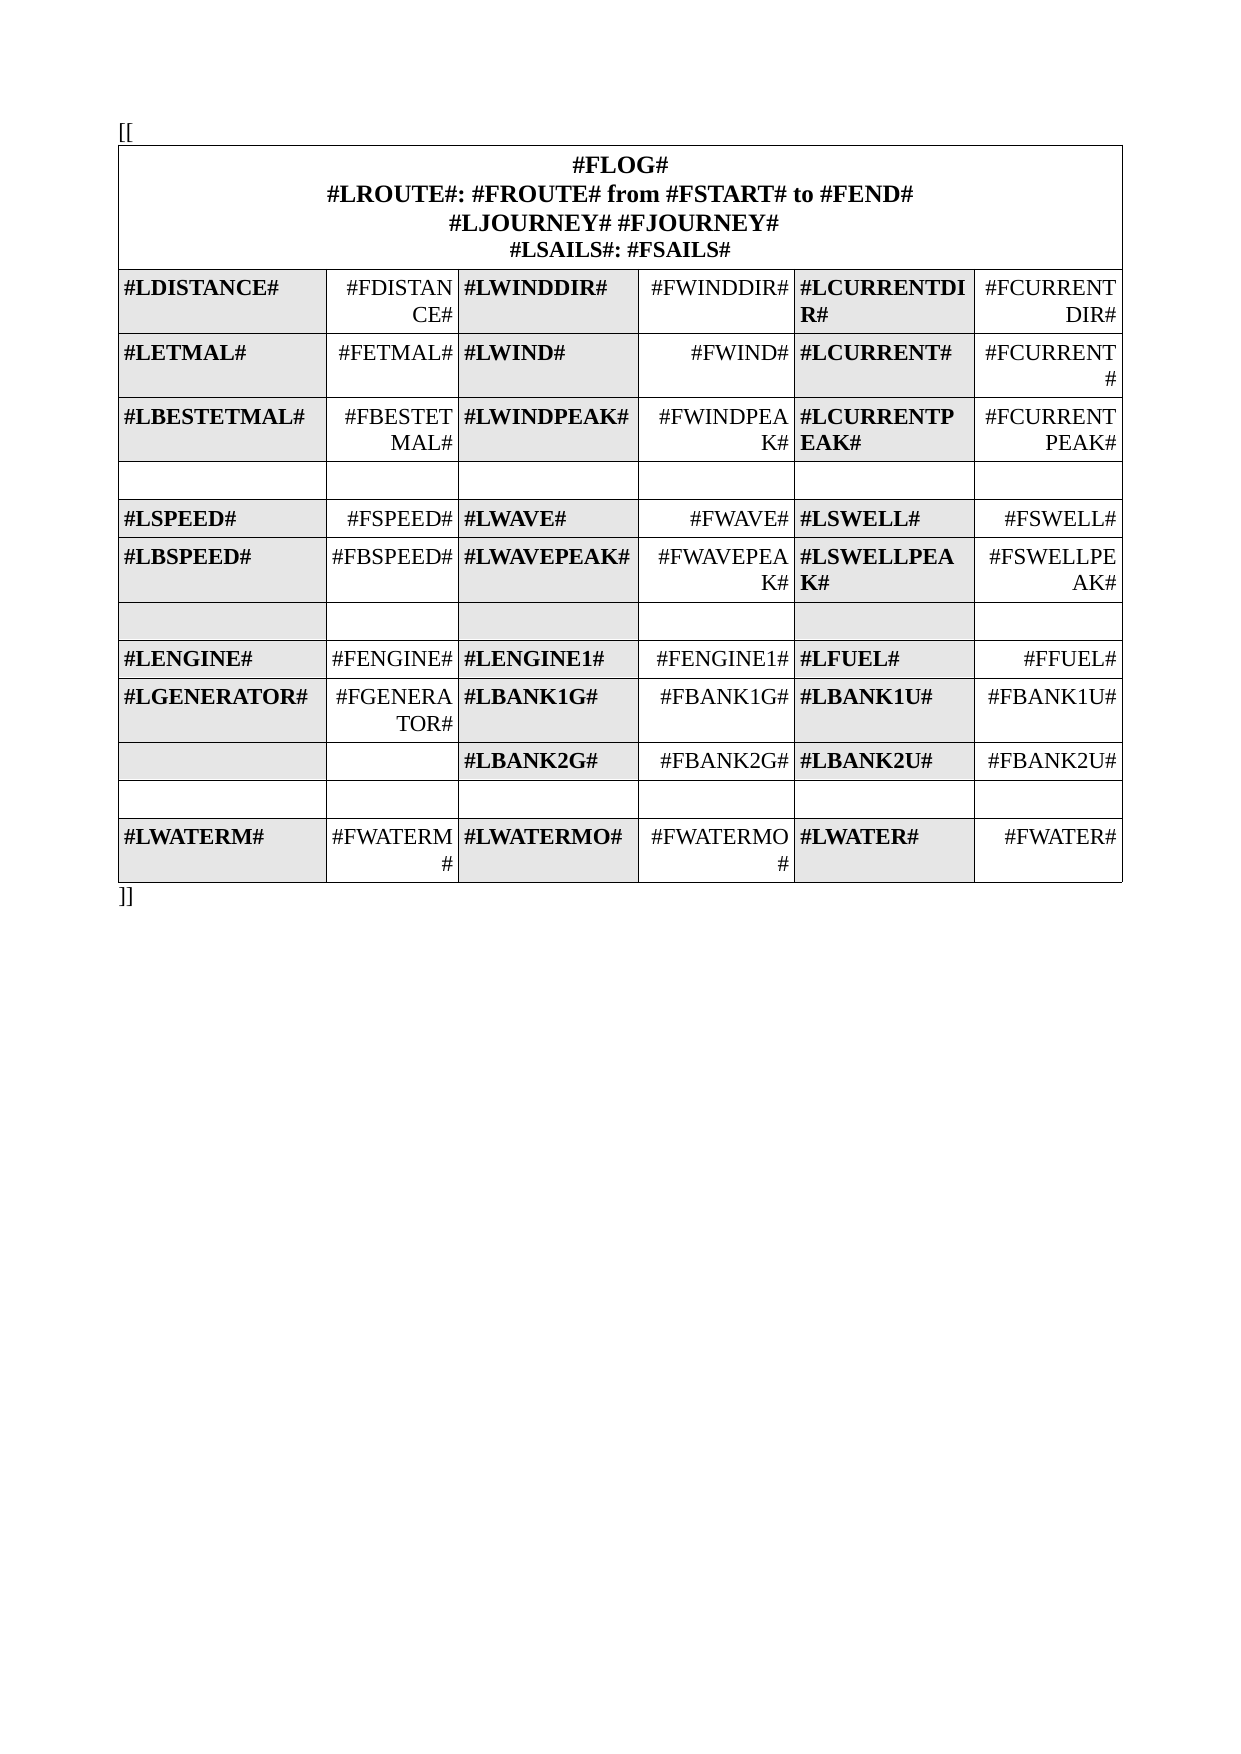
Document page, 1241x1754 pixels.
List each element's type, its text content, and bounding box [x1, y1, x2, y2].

table_cell #FWAVEPEAK# [639, 538, 794, 602]
table_cell [459, 462, 638, 499]
table_cell [795, 462, 974, 499]
table_cell [639, 781, 794, 817]
table_cell [639, 603, 794, 639]
table_cell #FWATERMO# [639, 819, 794, 882]
table_cell [795, 603, 974, 639]
table_cell #LBESTETMAL# [119, 398, 326, 461]
table_cell #FCURRENT# [975, 334, 1122, 397]
table_cell [975, 781, 1122, 817]
table_cell #LWINDDIR# [459, 270, 638, 333]
table_cell #LWATERMO# [459, 819, 638, 882]
table_cell #FBESTETMAL# [327, 398, 458, 461]
table_cell [119, 462, 326, 499]
table_cell [119, 781, 326, 817]
table_cell #FWIND# [639, 334, 794, 397]
table_cell #LCURRENTDIR# [795, 270, 974, 333]
table_cell #FCURRENTPEAK# [975, 398, 1122, 461]
table_cell #LBANK1G# [459, 679, 638, 742]
text ]] [118, 883, 1122, 908]
table_cell #LBANK1U# [795, 679, 974, 742]
table_cell #FWATER# [975, 819, 1122, 882]
table_cell [459, 603, 638, 639]
table_cell #FFUEL# [975, 641, 1122, 677]
table_cell [119, 603, 326, 639]
table_cell #FBANK2U# [975, 743, 1122, 779]
table_cell #LENGINE# [119, 641, 326, 677]
table_cell #FSWELL# [975, 500, 1122, 537]
table_cell #LENGINE1# [459, 641, 638, 677]
table_cell #LFUEL# [795, 641, 974, 677]
table_header #FLOG# #LROUTE#: #FROUTE# from #FSTART# to #FEND# #LJOURNEY# #FJOURNEY# #LSAILS#: #FSAILS# [119, 146, 1122, 269]
table_cell [975, 603, 1122, 639]
table_cell #LSWELLPEAK# [795, 538, 974, 602]
table_cell #LWIND# [459, 334, 638, 397]
table_cell #LWINDPEAK# [459, 398, 638, 461]
table_cell #FSWELLPEAK# [975, 538, 1122, 602]
table_cell #FDISTANCE# [327, 270, 458, 333]
table_cell #LSPEED# [119, 500, 326, 537]
table_cell [639, 462, 794, 499]
table_cell #FBANK2G# [639, 743, 794, 779]
table_cell #LSWELL# [795, 500, 974, 537]
table_cell #LGENERATOR# [119, 679, 326, 742]
table_cell #FSPEED# [327, 500, 458, 537]
table_cell #FGENERATOR# [327, 679, 458, 742]
table_cell #LCURRENT# [795, 334, 974, 397]
table_cell #FWINDPEAK# [639, 398, 794, 461]
table_cell #LWAVEPEAK# [459, 538, 638, 602]
table_cell [459, 781, 638, 817]
table_cell #FBANK1U# [975, 679, 1122, 742]
table_cell #LBANK2U# [795, 743, 974, 779]
table_cell #FWATERM# [327, 819, 458, 882]
table_cell [327, 462, 458, 499]
table_cell [327, 603, 458, 639]
table_cell #FWAVE# [639, 500, 794, 537]
table_cell #LDISTANCE# [119, 270, 326, 333]
table_cell [119, 743, 326, 779]
table_cell [795, 781, 974, 817]
table_cell [327, 743, 458, 779]
table_cell #FBSPEED# [327, 538, 458, 602]
table_cell #LWATER# [795, 819, 974, 882]
table_cell #LCURRENTPEAK# [795, 398, 974, 461]
table_cell #LWAVE# [459, 500, 638, 537]
table_cell #LWATERM# [119, 819, 326, 882]
table_cell #LETMAL# [119, 334, 326, 397]
table_cell #FENGINE# [327, 641, 458, 677]
table_cell #LBSPEED# [119, 538, 326, 602]
table_cell #FCURRENTDIR# [975, 270, 1122, 333]
table_cell #FETMAL# [327, 334, 458, 397]
table_cell #FENGINE1# [639, 641, 794, 677]
table_cell #LBANK2G# [459, 743, 638, 779]
text [[ [118, 118, 1122, 144]
table_cell #FBANK1G# [639, 679, 794, 742]
table_cell [327, 781, 458, 817]
table_cell [975, 462, 1122, 499]
table_cell #FWINDDIR# [639, 270, 794, 333]
